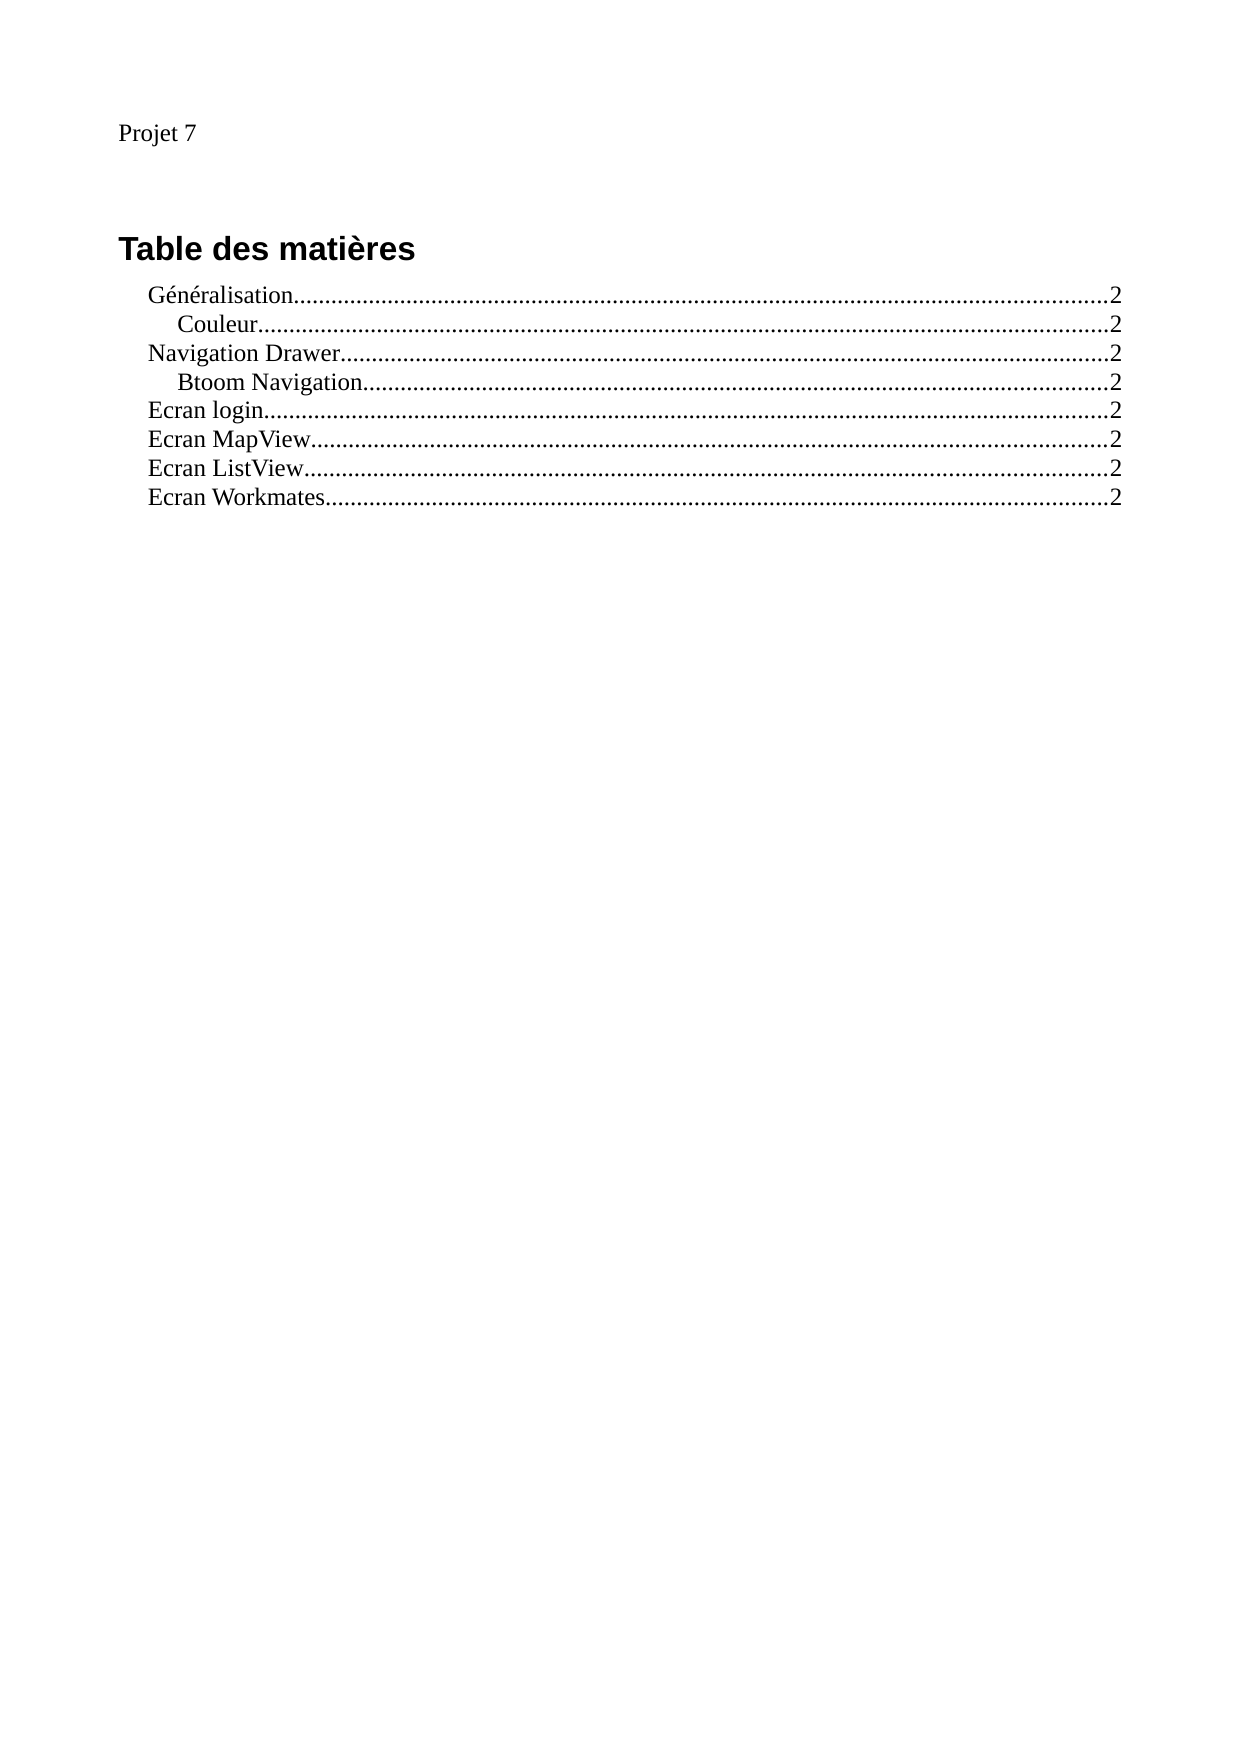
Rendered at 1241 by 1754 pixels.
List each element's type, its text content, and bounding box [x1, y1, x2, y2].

text Projet 7 [118, 118, 1122, 147]
text Généralisation 2 [148, 280, 1122, 309]
text Ecran login 2 [148, 395, 1122, 424]
text Ecran Workmates 2 [148, 482, 1122, 510]
text Ecran MapView 2 [148, 424, 1122, 453]
subtitle Table des matières [118, 229, 1122, 268]
text Btoom Navigation 2 [177, 367, 1122, 395]
text Couleur 2 [177, 309, 1122, 338]
text Navigation Drawer 2 [148, 338, 1122, 367]
text Ecran ListView 2 [148, 453, 1122, 482]
